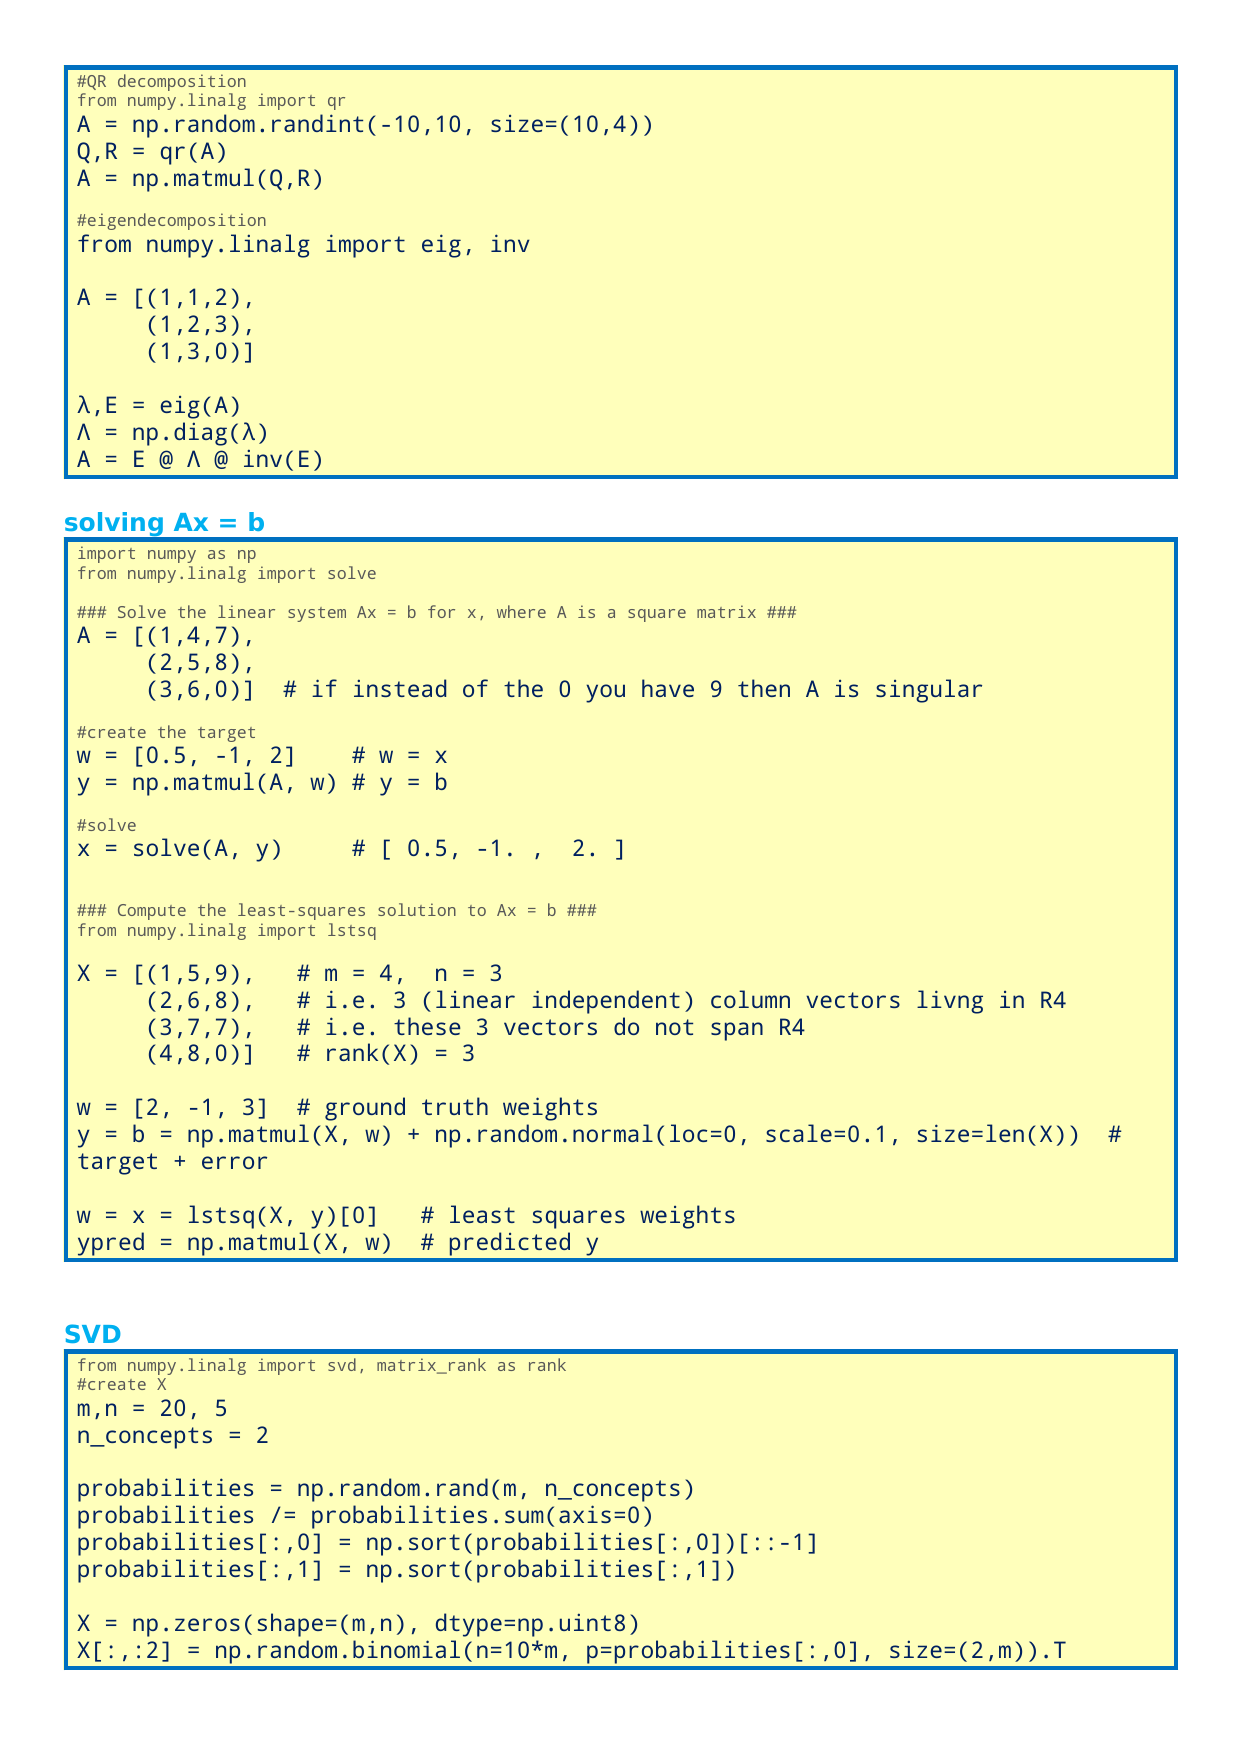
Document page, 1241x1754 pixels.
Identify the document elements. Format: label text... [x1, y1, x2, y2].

text from numpy.linalg import svd, matrix_rank as rank [68, 1354, 1174, 1368]
text (2,6,8), # i.e. 3 (linear independent) column vectors livng in R4 [68, 980, 1174, 1007]
text #QR decomposition [68, 70, 1174, 84]
text (4,8,0)] # rank(X) = 3 [68, 1034, 1174, 1061]
text probabilities /= probabilities.sum(axis=0) [68, 1496, 1174, 1522]
text ypred = np.matmul(X, w) # predicted y [68, 1222, 1174, 1258]
text (2,5,8), [68, 642, 1174, 669]
text probabilities[:,0] = np.sort(probabilities[:,0])[::-1] [68, 1522, 1174, 1549]
text #solve [68, 809, 1174, 828]
text λ,E = eig(A) [68, 385, 1174, 412]
text ### Solve the linear system Ax = b for x, where A is a square matrix ### [68, 596, 1174, 616]
text X = np.zeros(shape=(m,n), dtype=np.uint8) [68, 1603, 1174, 1630]
title SVD [63, 1320, 1178, 1349]
text from numpy.linalg import solve [68, 557, 1174, 576]
text import numpy as np [68, 542, 1174, 557]
text X = [(1,5,9), # m = 4, n = 3 [68, 953, 1174, 980]
text #create the target [68, 716, 1174, 735]
text y = b = np.matmul(X, w) + np.random.normal(loc=0, scale=0.1, size=len(X)) # target + error [68, 1114, 1174, 1168]
text X[:,:2] = np.random.binomial(n=10*m, p=probabilities[:,0], size=(2,m)).T [68, 1630, 1174, 1666]
text #create X [68, 1368, 1174, 1388]
text (3,6,0)] # if instead of the 0 you have 9 then A is singular [68, 669, 1174, 696]
text w = [0.5, -1, 2] # w = x [68, 735, 1174, 762]
text Λ = np.diag(λ) [68, 412, 1174, 439]
text Q,R = qr(A) [68, 131, 1174, 158]
text from numpy.linalg import lstsq [68, 914, 1174, 933]
text A = E @ Λ @ inv(E) [68, 439, 1174, 475]
text m,n = 20, 5 [68, 1388, 1174, 1415]
text A = [(1,1,2), [68, 278, 1174, 304]
text probabilities = np.random.rand(m, n_concepts) [68, 1469, 1174, 1496]
text w = [2, -1, 3] # ground truth weights [68, 1087, 1174, 1114]
text ### Compute the least-squares solution to Ax = b ### [68, 894, 1174, 914]
text probabilities[:,1] = np.sort(probabilities[:,1]) [68, 1549, 1174, 1576]
text x = solve(A, y) # [ 0.5, -1. , 2. ] [68, 828, 1174, 855]
text (1,2,3), [68, 304, 1174, 331]
text (1,3,0)] [68, 331, 1174, 358]
text from numpy.linalg import eig, inv [68, 224, 1174, 251]
text #eigendecomposition [68, 204, 1174, 224]
text n_concepts = 2 [68, 1415, 1174, 1442]
text w = x = lstsq(X, y)[0] # least squares weights [68, 1195, 1174, 1222]
text A = [(1,4,7), [68, 616, 1174, 642]
text A = np.matmul(Q,R) [68, 158, 1174, 185]
text A = np.random.randint(-10,10, size=(10,4)) [68, 104, 1174, 131]
title solving Ax = b [63, 508, 1178, 537]
text (3,7,7), # i.e. these 3 vectors do not span R4 [68, 1007, 1174, 1034]
text from numpy.linalg import qr [68, 84, 1174, 104]
text y = np.matmul(A, w) # y = b [68, 762, 1174, 789]
